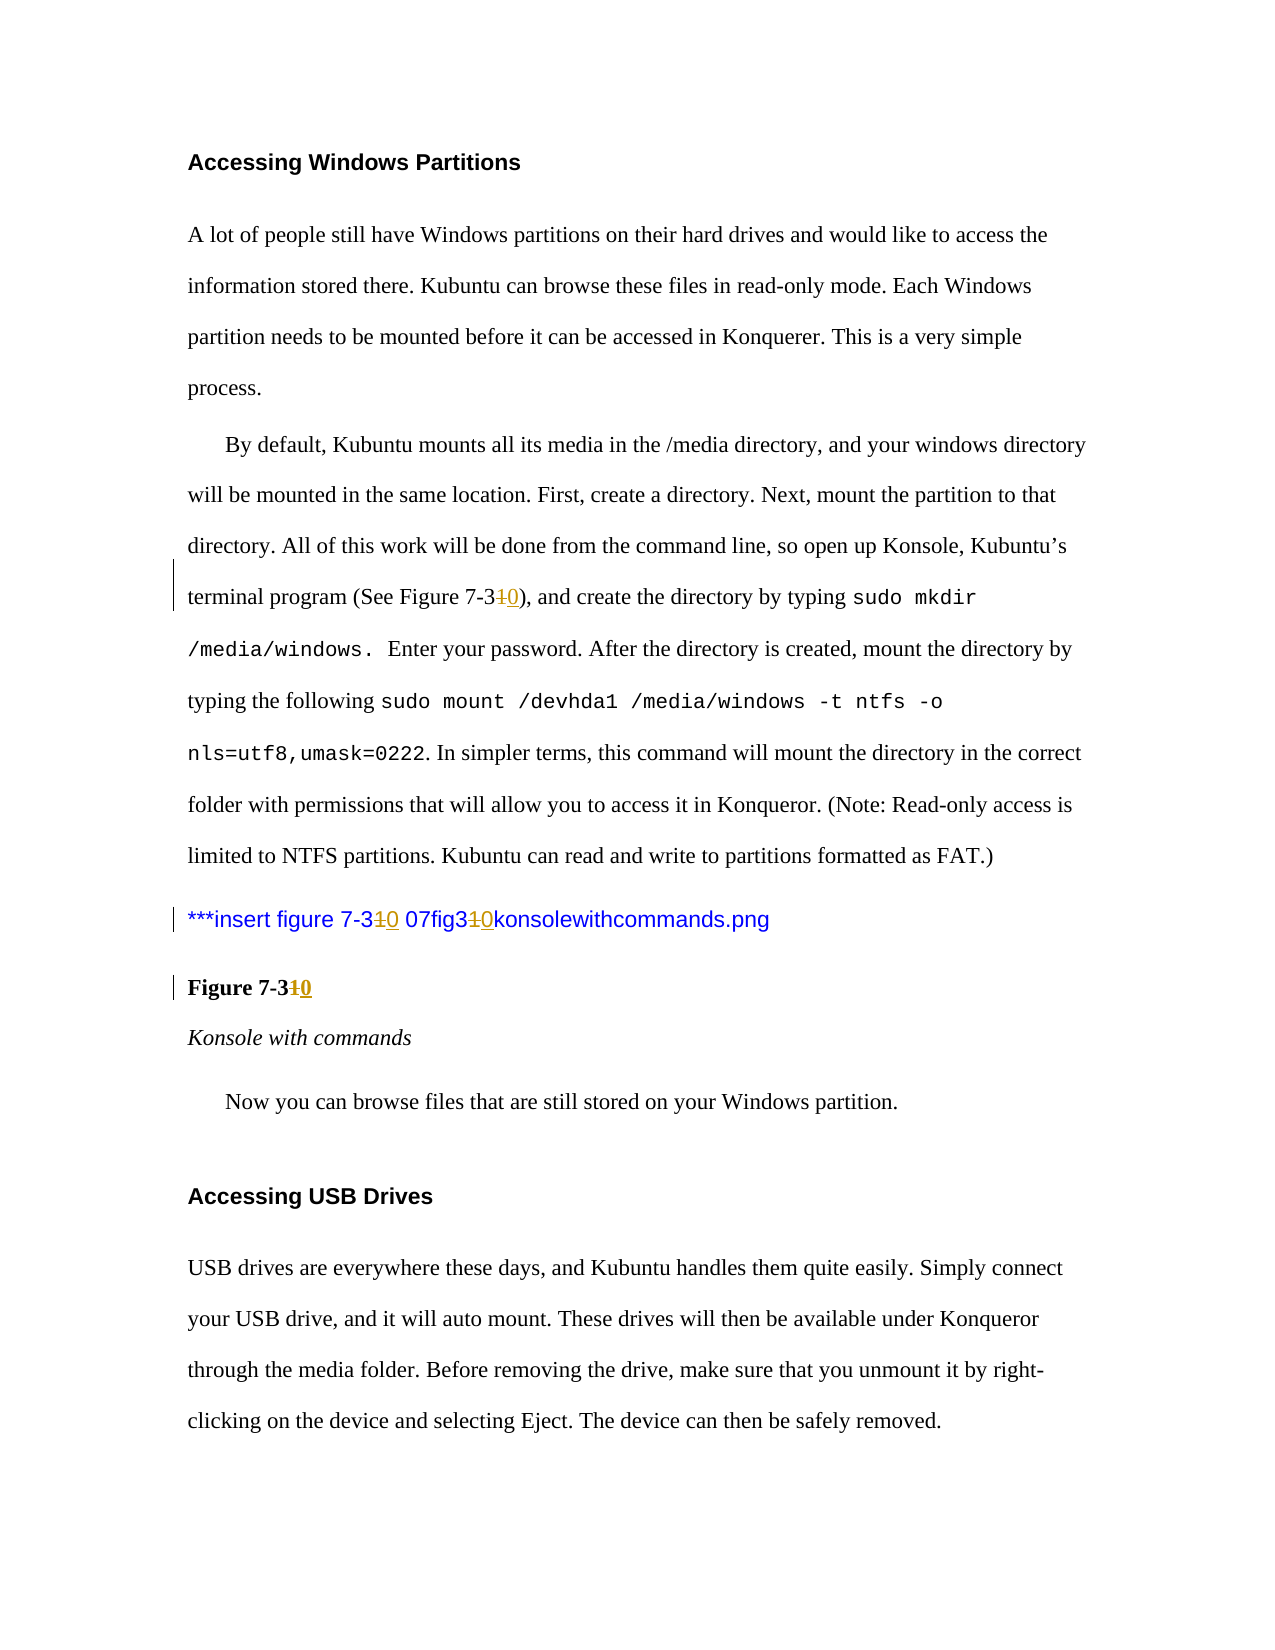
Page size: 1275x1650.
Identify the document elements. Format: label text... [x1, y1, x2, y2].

text Konsole with commands [187, 1025, 1087, 1051]
text Now you can browse files that are still stored on your Windows partition. [187, 1089, 1087, 1114]
text Figure 7-30 [187, 974, 1087, 1000]
text Accessing Windows Partitions [187, 150, 1087, 176]
text ***insert figure 7-30 07fig30konsolewithcommands.png [187, 907, 1087, 932]
text USB drives are everywhere these days, and Kubuntu handles them quite easily. Simply connect your USB drive, and it will auto mount. These drives will then be available under Konqueror through the media folder. Before removing the drive, make sure that you unmount it by right-clicking on the device and selecting Eject. The device can then be safely removed. [187, 1255, 1087, 1433]
text By default, Kubuntu mounts all its media in the /media directory, and your windows directory will be mounted in the same location. First, create a directory. Next, mount the partition to that directory. All of this work will be done from the command line, so open up Konsole, Kubuntu’s terminal program (See Figure 7-30), and create the directory by typing sudo mkdir /media/windows. Enter your password. After the directory is created, mount the directory by typing the following sudo mount /devhda1 /media/windows -t ntfs -o nls=utf8,umask=0222. In simpler terms, this command will mount the directory in the correct folder with permissions that will allow you to access it in Konqueror. (Note: Read-only access is limited to NTFS partitions. Kubuntu can read and write to partitions formatted as FAT.) [187, 432, 1087, 869]
text Accessing USB Drives [187, 1183, 1087, 1209]
text A lot of people still have Windows partitions on their hard drives and would like to access the information stored there. Kubuntu can browse these files in read-only mode. Each Windows partition needs to be mounted before it can be accessed in Konquerer. This is a very simple process. [187, 222, 1087, 400]
